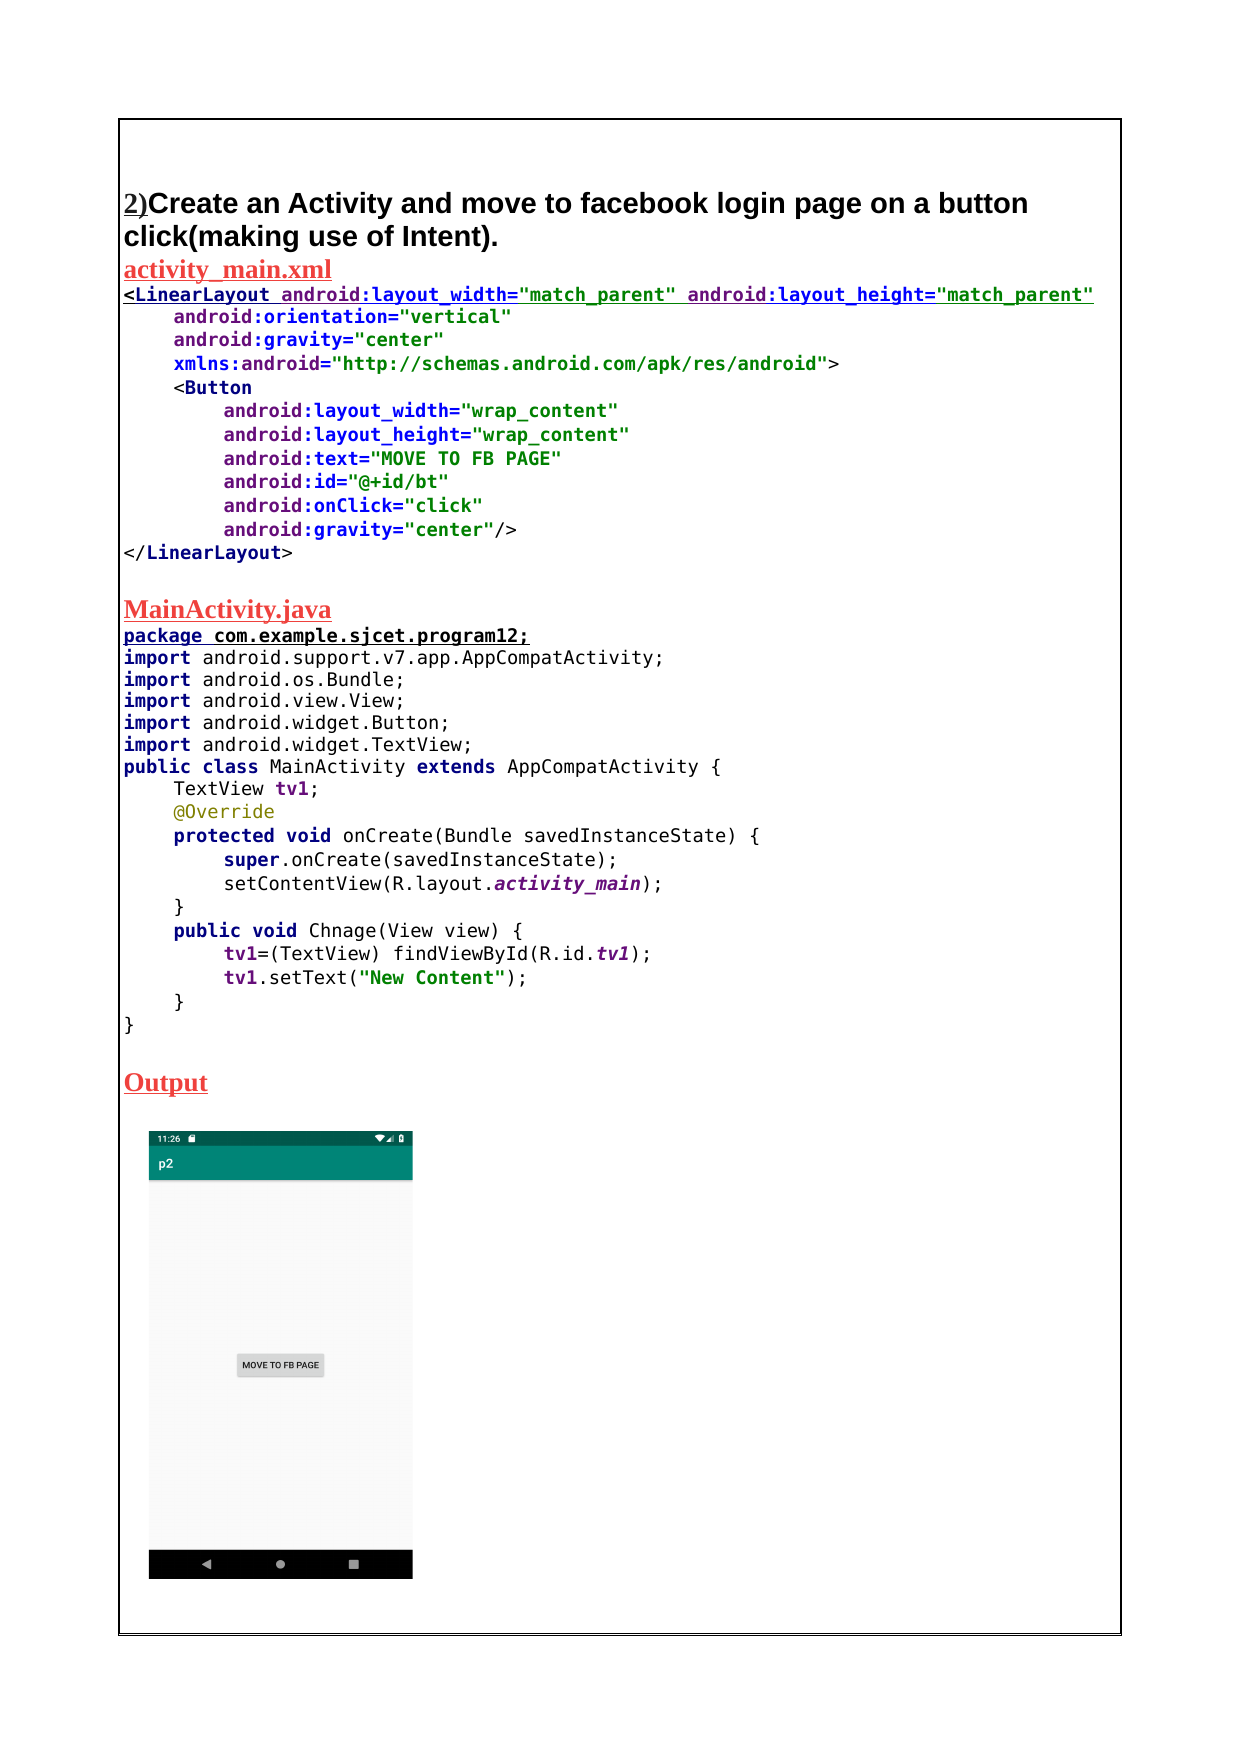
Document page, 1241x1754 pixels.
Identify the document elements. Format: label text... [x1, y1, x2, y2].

text import android.os.Bundle; [123, 668, 1117, 690]
text MainActivity.java [123, 594, 1117, 625]
text tv1.setText("New Content"); [123, 967, 1117, 991]
picture [148, 1131, 413, 1579]
text android:id="@+id/bt" [123, 471, 1117, 495]
text android:orientation="vertical" [123, 306, 1117, 329]
text android:onClick="click" [123, 495, 1117, 519]
text import android.widget.Button; [123, 712, 1117, 734]
text } [123, 896, 1117, 920]
text android:gravity="center" [123, 329, 1117, 353]
text tv1=(TextView) findViewById(R.id.tv1); [123, 943, 1117, 967]
text activity_main.xml [123, 253, 1117, 284]
text <LinearLayout android:layout_width="match_parent" android:layout_height="match_parent" [123, 284, 1117, 306]
text Output [123, 1066, 1117, 1097]
text } [123, 991, 1117, 1014]
text android:text="MOVE TO FB PAGE" [123, 448, 1117, 471]
text android:layout_height="wrap_content" [123, 424, 1117, 448]
text super.onCreate(savedInstanceState); [123, 849, 1117, 872]
text import android.support.v7.app.AppCompatActivity; [123, 647, 1117, 668]
text android:layout_width="wrap_content" [123, 400, 1117, 424]
text import android.view.View; [123, 690, 1117, 712]
text public class MainActivity extends AppCompatActivity { [123, 756, 1117, 778]
text } [123, 1014, 1117, 1036]
text public void Chnage(View view) { [123, 920, 1117, 943]
text 2)Create an Activity and move to facebook login page on a button click(making use of Intent). [123, 186, 1117, 253]
text android:gravity="center"/> [123, 519, 1117, 542]
text setContentView(R.layout.activity_main); [123, 872, 1117, 896]
text protected void onCreate(Bundle savedInstanceState) { [123, 825, 1117, 849]
text TextView tv1; [123, 778, 1117, 802]
text </LinearLayout> [123, 542, 1117, 564]
text @Override [123, 802, 1117, 825]
text xmlns:android="http://schemas.android.com/apk/res/android"> [123, 353, 1117, 377]
text package com.example.sjcet.program12; [123, 625, 1117, 647]
text <Button [123, 377, 1117, 400]
text import android.widget.TextView; [123, 734, 1117, 756]
